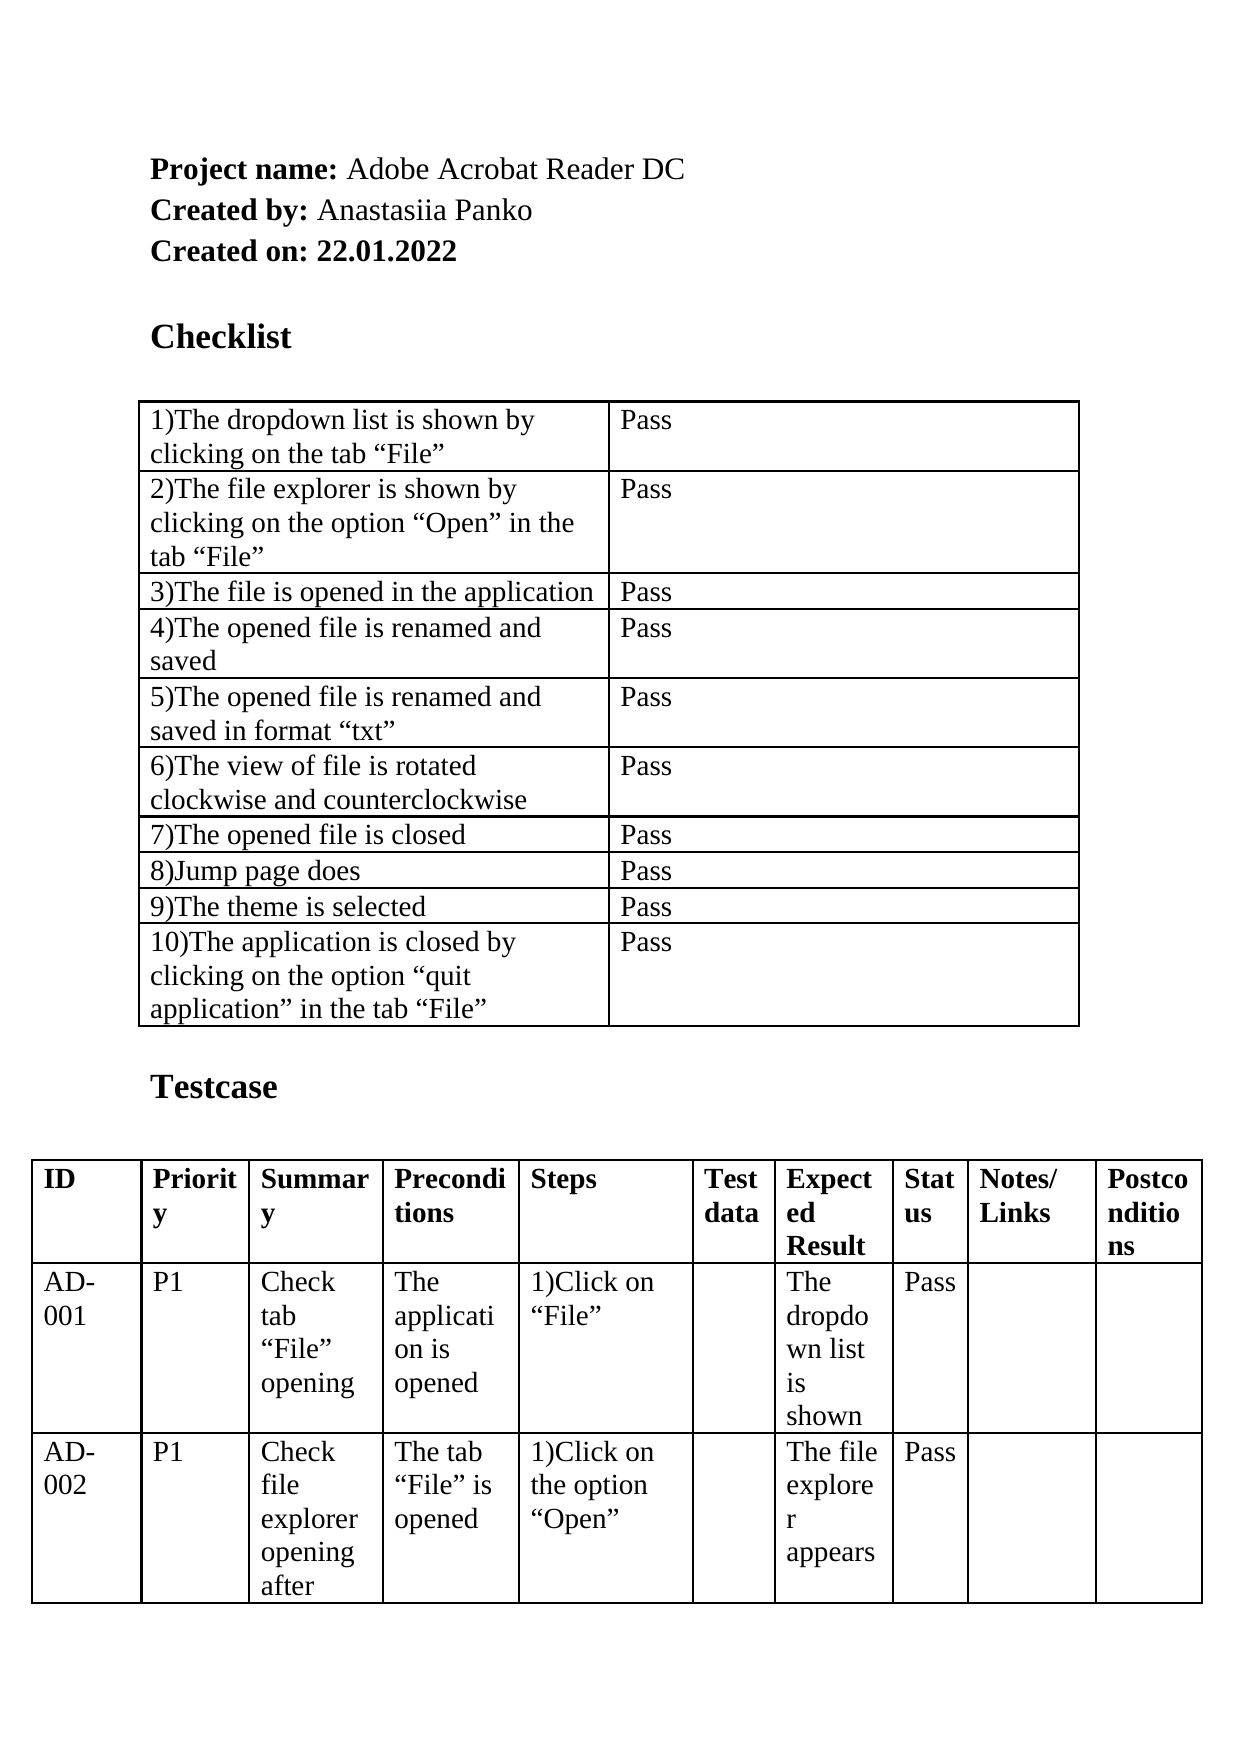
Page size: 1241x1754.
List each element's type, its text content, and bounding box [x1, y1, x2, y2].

table_cell Pass [610, 472, 1078, 572]
table_cell Pass [1068, 853, 1078, 887]
table_cell Pass [610, 748, 1078, 815]
table_header Notes/Links [969, 1161, 1095, 1262]
table_cell [1097, 1264, 1201, 1432]
table_cell Check tab “File” opening [250, 1264, 382, 1432]
table_cell Pass [894, 1264, 967, 1432]
text Created on: 22.01.2022 [150, 232, 1090, 268]
table_header ID [33, 1161, 140, 1262]
table_header Preconditions [384, 1161, 518, 1262]
table_cell P1 [143, 1434, 248, 1602]
table_cell Pass [1068, 889, 1078, 922]
table_header Pass [610, 403, 1078, 469]
table_cell Pass [610, 679, 1078, 746]
text Testcase [150, 1066, 1090, 1106]
table_header Priority [143, 1161, 248, 1262]
table_cell The file explorer appears [776, 1434, 892, 1602]
table_cell Pass [610, 610, 1078, 677]
table_cell [969, 1264, 1095, 1432]
table_header Test data [694, 1161, 774, 1262]
table_header Postconditions [1191, 1161, 1201, 1262]
table_header Steps [520, 1161, 692, 1262]
text Project name: Adobe Acrobat Reader DC [150, 150, 1090, 186]
table_cell Pass [610, 853, 620, 887]
table_cell Check file explorer opening after clicking on the option “Open” in the tab “File” [250, 1434, 261, 1602]
table_cell Pass [610, 889, 620, 922]
table_cell P1 [143, 1264, 248, 1432]
table_cell [1097, 1434, 1201, 1602]
table_header Expected Result [776, 1161, 786, 1262]
table_header Postconditions [1097, 1161, 1107, 1262]
table_cell The tab “File” is opened [384, 1434, 518, 1602]
table_cell The application is opened [384, 1264, 518, 1432]
table_cell [694, 1264, 774, 1432]
table_cell Pass [610, 574, 620, 608]
table_cell 1)Сlick on “File” [520, 1264, 692, 1432]
text Created by: Anastasiia Panko [150, 191, 1090, 227]
table_cell Pass [610, 924, 1078, 1025]
table_cell Pass [1068, 818, 1078, 851]
table_cell AD-002 [33, 1434, 140, 1602]
table_cell 8)Jump page does [598, 853, 608, 887]
table_cell 8)Jump page does [140, 853, 150, 887]
table_cell Check file explorer opening after clicking on the option “Open” in the tab “File” [372, 1434, 382, 1602]
table_header Expected Result [882, 1161, 892, 1262]
table_cell Pass [1068, 574, 1078, 608]
table_cell Pass [610, 818, 620, 851]
table_cell [694, 1434, 774, 1602]
text Checklist [150, 315, 1090, 356]
table_cell The dropdown list is shown [776, 1264, 786, 1432]
table_cell [969, 1434, 1095, 1602]
table_cell 1)Click on the option “Open” [520, 1434, 692, 1602]
table_header Status [894, 1161, 967, 1262]
table_cell AD-001 [33, 1264, 140, 1432]
table_cell Pass [894, 1434, 967, 1602]
table_header Summary [250, 1161, 382, 1262]
table_cell The dropdown list is shown [882, 1264, 892, 1432]
